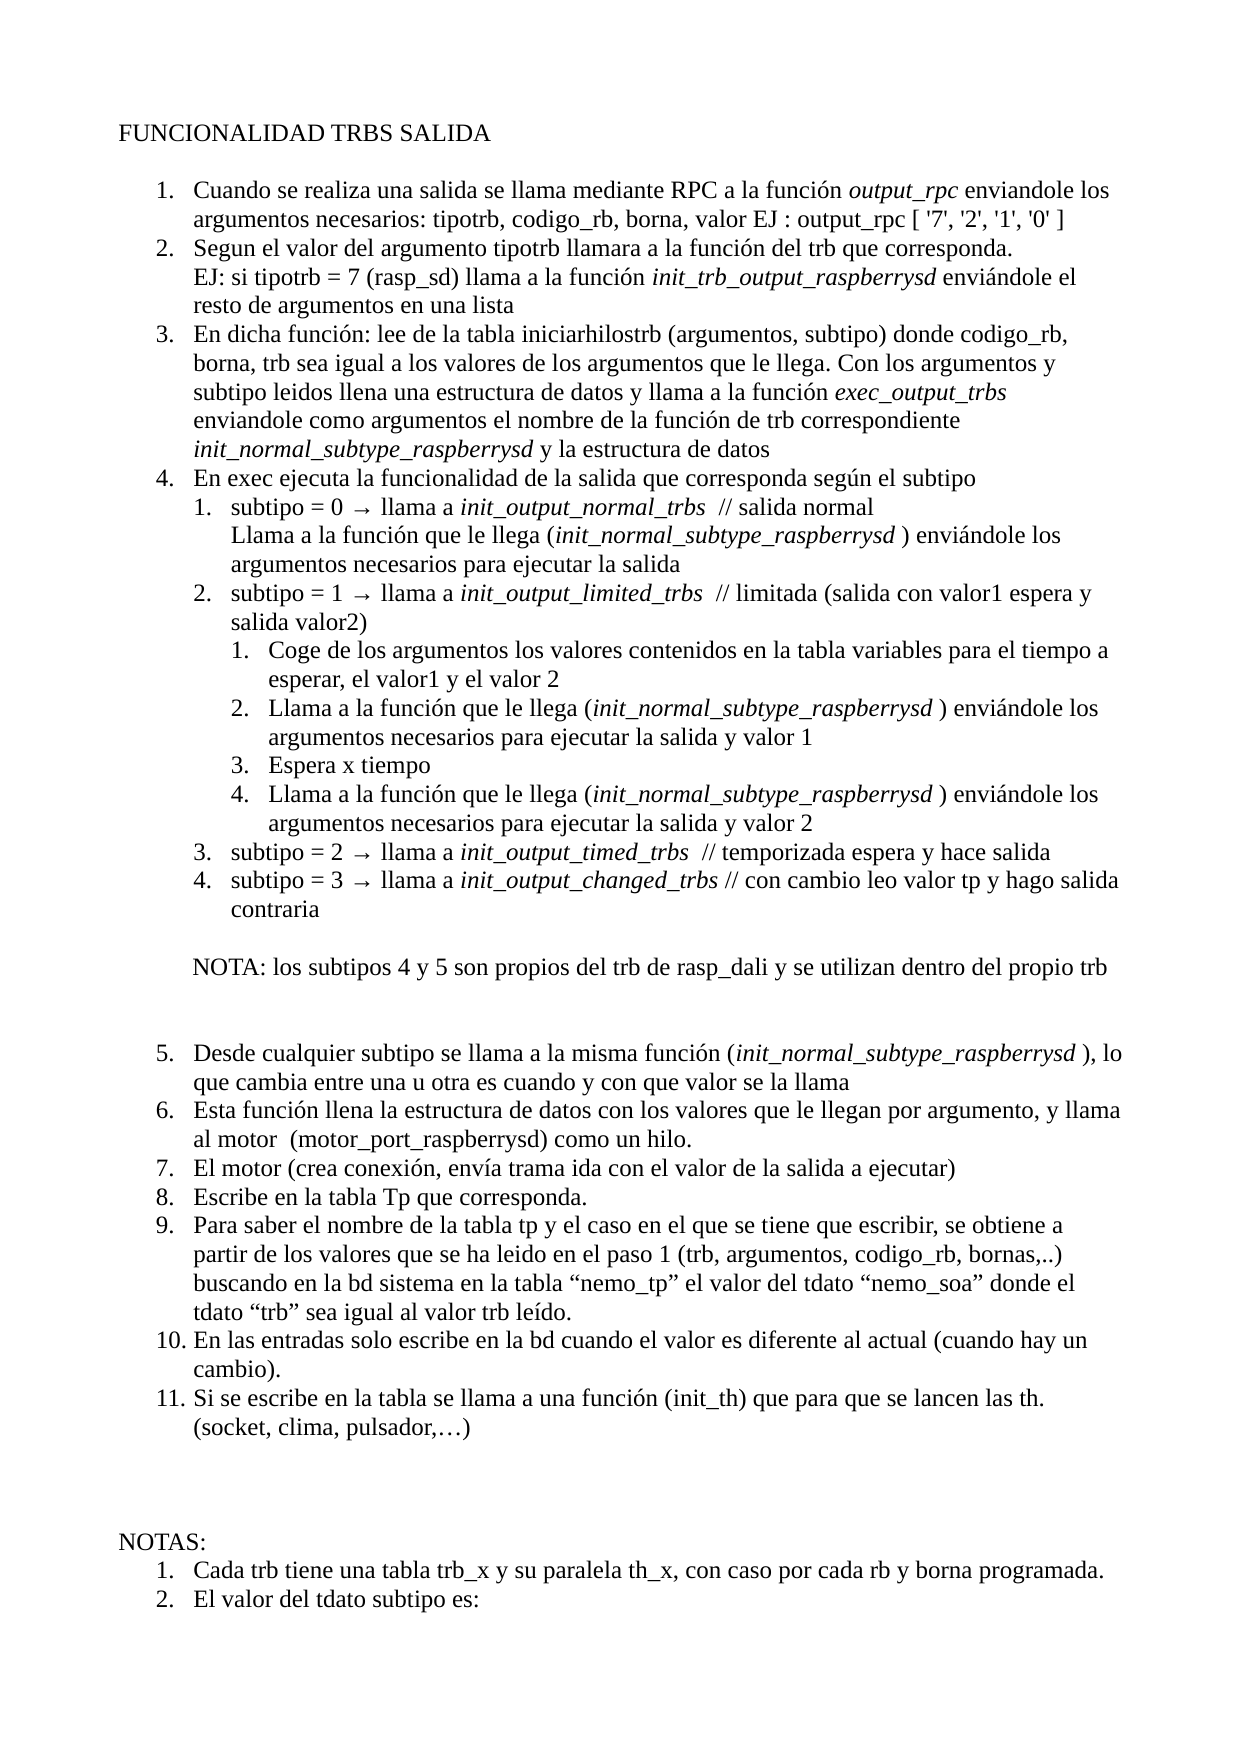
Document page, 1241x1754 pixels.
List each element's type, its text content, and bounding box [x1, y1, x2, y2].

list subtipo = 1 → llama a init_output_limited_trbs // limitada (salida con valor1 espera y salida valor2) [193, 578, 1122, 636]
list Cada trb tiene una tabla trb_x y su paralela th_x, con caso por cada rb y borna programada. [156, 1556, 1122, 1584]
list subtipo = 3 → llama a init_output_changed_trbs // con cambio leo valor tp y hago salida contraria [193, 866, 1122, 923]
list En dicha función: lee de la tabla iniciarhilostrb (argumentos, subtipo) donde codigo_rb, borna, trb sea igual a los valores de los argumentos que le llega. Con los argumentos y subtipo leidos llena una estructura de datos y llama a la función exec_output_trbs enviandole como argumentos el nombre de la función de trb correspondiente init_normal_subtype_raspberrysd y la estructura de datos [156, 319, 1122, 463]
list El motor (crea conexión, envía trama ida con el valor de la salida a ejecutar) [156, 1153, 1122, 1182]
list Espera x tiempo [231, 751, 1122, 779]
list En exec ejecuta la funcionalidad de la salida que corresponda según el subtipo [156, 463, 1122, 492]
text FUNCIONALIDAD TRBS SALIDA [118, 118, 1122, 147]
list Para saber el nombre de la tabla tp y el caso en el que se tiene que escribir, se obtiene a partir de los valores que se ha leido en el paso 1 (trb, argumentos, codigo_rb, bornas,..) buscando en la bd sistema en la tabla “nemo_tp” el valor del tdato “nemo_soa” donde el tdato “trb” sea igual al valor trb leído. [156, 1211, 1122, 1326]
list Coge de los argumentos los valores contenidos en la tabla variables para el tiempo a esperar, el valor1 y el valor 2 [231, 636, 1122, 693]
list Escribe en la tabla Tp que corresponda. [156, 1182, 1122, 1211]
list El valor del tdato subtipo es: [156, 1584, 1122, 1613]
list subtipo = 0 → llama a init_output_normal_trbs // salida normal [193, 492, 1122, 521]
list subtipo = 2 → llama a init_output_timed_trbs // temporizada espera y hace salida [193, 837, 1122, 866]
list Llama a la función que le llega (init_normal_subtype_raspberrysd ) enviándole los argumentos necesarios para ejecutar la salida y valor 1 [231, 693, 1122, 751]
list Esta función llena la estructura de datos con los valores que le llegan por argumento, y llama al motor (motor_port_raspberrysd) como un hilo. [156, 1096, 1122, 1153]
list Llama a la función que le llega (init_normal_subtype_raspberrysd ) enviándole los argumentos necesarios para ejecutar la salida [193, 521, 1122, 578]
text NOTAS: [118, 1527, 1122, 1556]
list Llama a la función que le llega (init_normal_subtype_raspberrysd ) enviándole los argumentos necesarios para ejecutar la salida y valor 2 [231, 779, 1122, 837]
list Desde cualquier subtipo se llama a la misma función (init_normal_subtype_raspberrysd ), lo que cambia entre una u otra es cuando y con que valor se la llama [156, 1038, 1122, 1096]
list EJ: si tipotrb = 7 (rasp_sd) llama a la función init_trb_output_raspberrysd enviándole el resto de argumentos en una lista [156, 262, 1122, 319]
list Segun el valor del argumento tipotrb llamara a la función del trb que corresponda. [156, 233, 1122, 262]
list Si se escribe en la tabla se llama a una función (init_th) que para que se lancen las th. (socket, clima, pulsador,…) [156, 1383, 1122, 1441]
list Cuando se realiza una salida se llama mediante RPC a la función output_rpc enviandole los argumentos necesarios: tipotrb, codigo_rb, borna, valor EJ : output_rpc [ '7', '2', '1', '0' ] [156, 176, 1122, 233]
text NOTA: los subtipos 4 y 5 son propios del trb de rasp_dali y se utilizan dentro del propio trb [118, 952, 1122, 1009]
list En las entradas solo escribe en la bd cuando el valor es diferente al actual (cuando hay un cambio). [156, 1326, 1122, 1383]
